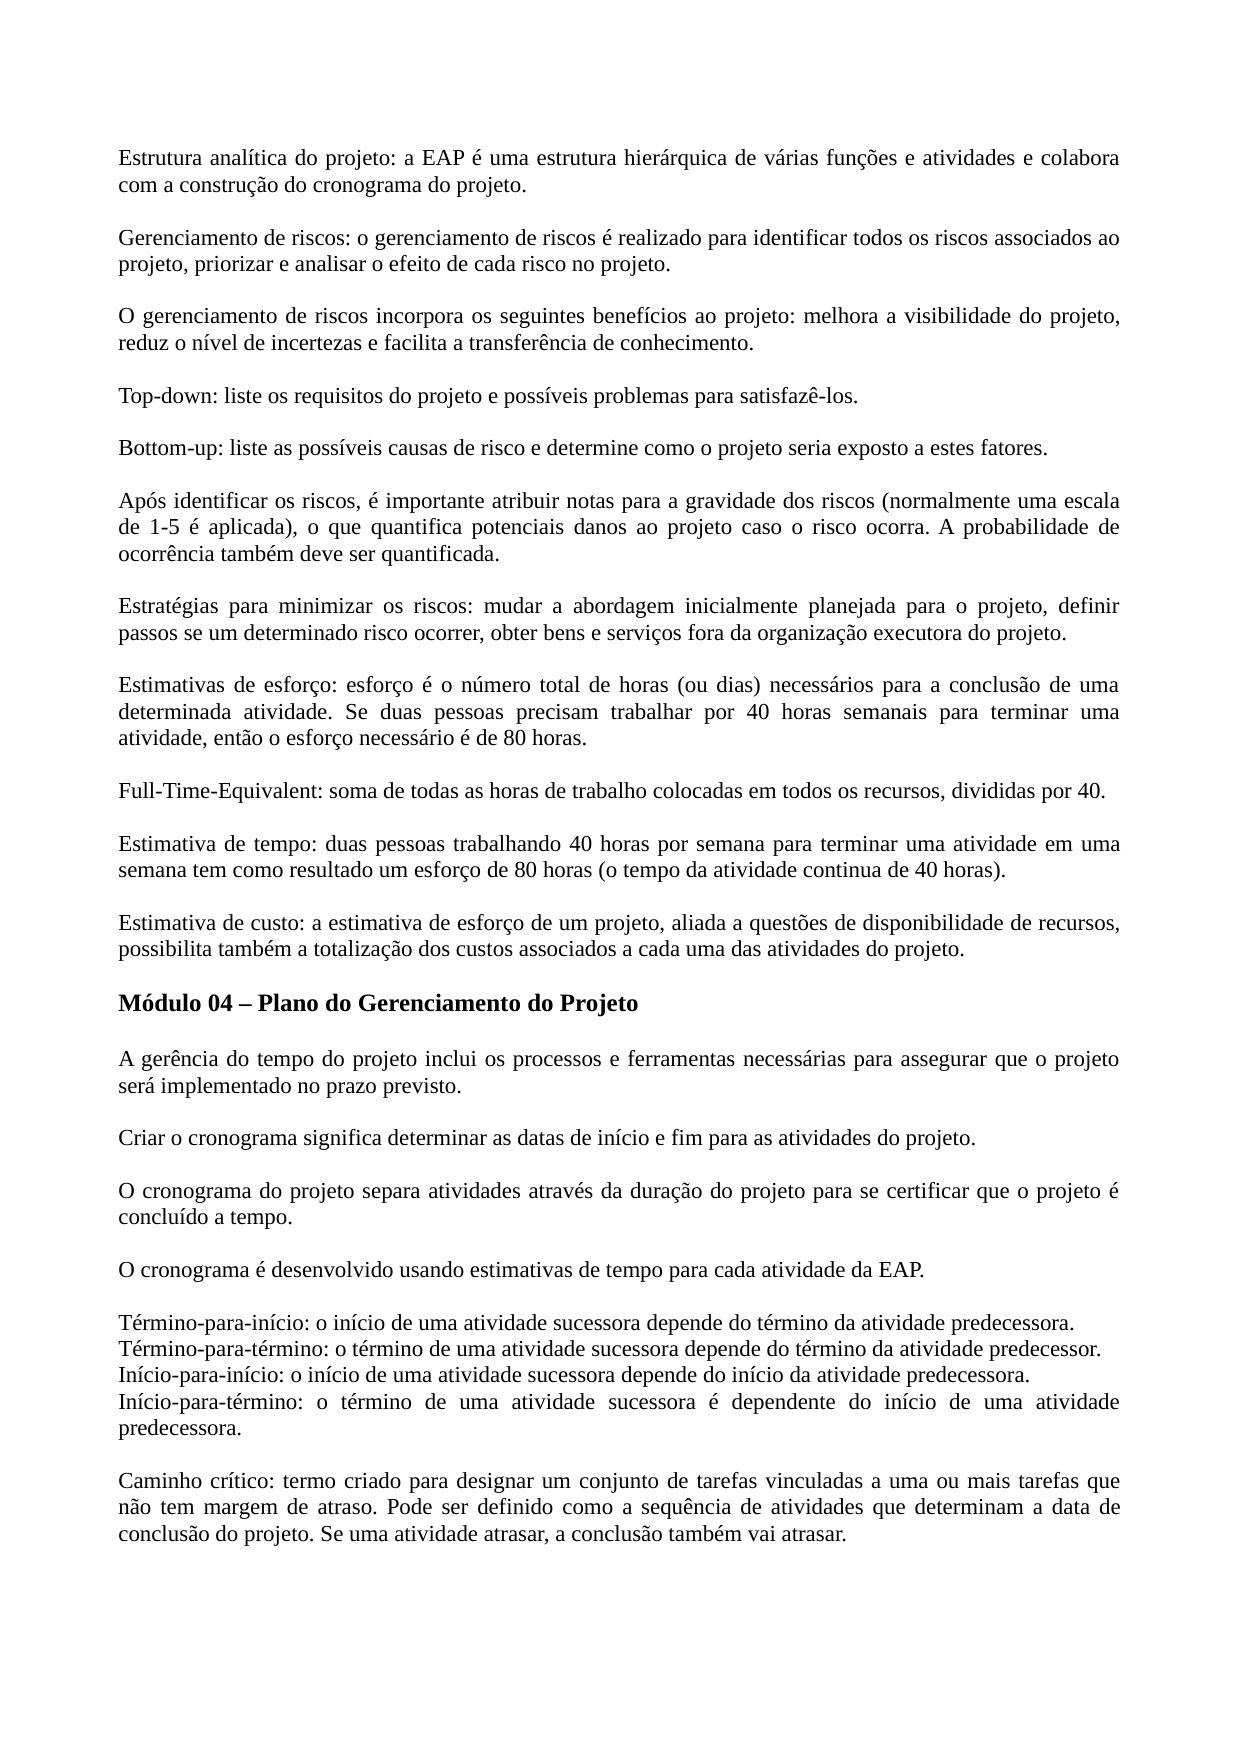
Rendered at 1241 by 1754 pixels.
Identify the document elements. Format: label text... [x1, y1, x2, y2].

text Estimativa de custo: a estimativa de esforço de um projeto, aliada a questões de disponibilidade de recursos, possibilita também a totalização dos custos associados a cada uma das atividades do projeto. [118, 909, 1122, 961]
text O cronograma do projeto separa atividades através da duração do projeto para se certificar que o projeto é concluído a tempo. [118, 1177, 1122, 1230]
text A gerência do tempo do projeto inclui os processos e ferramentas necessárias para assegurar que o projeto será implementado no prazo previsto. [118, 1045, 1122, 1098]
text Módulo 04 – Plano do Gerenciamento do Projeto [118, 988, 1122, 1017]
text Full-Time-Equivalent: soma de todas as horas de trabalho colocadas em todos os recursos, divididas por 40. [118, 777, 1122, 803]
text Início-para-início: o início de uma atividade sucessora depende do início da atividade predecessora. [118, 1362, 1122, 1388]
text Top-down: liste os requisitos do projeto e possíveis problemas para satisfazê-los. [118, 382, 1122, 408]
text Após identificar os riscos, é importante atribuir notas para a gravidade dos riscos (normalmente uma escala de 1-5 é aplicada), o que quantifica potenciais danos ao projeto caso o risco ocorra. A probabilidade de ocorrência também deve ser quantificada. [118, 487, 1122, 566]
text Criar o cronograma significa determinar as datas de início e fim para as atividades do projeto. [118, 1124, 1122, 1151]
text Término-para-término: o término de uma atividade sucessora depende do término da atividade predecessor. [118, 1335, 1122, 1362]
text Bottom-up: liste as possíveis causas de risco e determine como o projeto seria exposto a estes fatores. [118, 434, 1122, 461]
text Término-para-início: o início de uma atividade sucessora depende do término da atividade predecessora. [118, 1309, 1122, 1335]
text Estratégias para minimizar os riscos: mudar a abordagem inicialmente planejada para o projeto, definir passos se um determinado risco ocorrer, obter bens e serviços fora da organização executora do projeto. [118, 592, 1122, 645]
text Estimativa de tempo: duas pessoas trabalhando 40 horas por semana para terminar uma atividade em uma semana tem como resultado um esforço de 80 horas (o tempo da atividade continua de 40 horas). [118, 830, 1122, 882]
text Início-para-término: o término de uma atividade sucessora é dependente do início de uma atividade predecessora. [118, 1388, 1122, 1441]
text Estimativas de esforço: esforço é o número total de horas (ou dias) necessários para a conclusão de uma determinada atividade. Se duas pessoas precisam trabalhar por 40 horas semanais para terminar uma atividade, então o esforço necessário é de 80 horas. [118, 672, 1122, 751]
text Gerenciamento de riscos: o gerenciamento de riscos é realizado para identificar todos os riscos associados ao projeto, priorizar e analisar o efeito de cada risco no projeto. [118, 223, 1122, 276]
text Estrutura analítica do projeto: a EAP é uma estrutura hierárquica de várias funções e atividades e colabora com a construção do cronograma do projeto. [118, 144, 1122, 197]
text O cronograma é desenvolvido usando estimativas de tempo para cada atividade da EAP. [118, 1256, 1122, 1282]
text O gerenciamento de riscos incorpora os seguintes benefícios ao projeto: melhora a visibilidade do projeto, reduz o nível de incertezas e facilita a transferência de conhecimento. [118, 303, 1122, 355]
text Caminho crítico: termo criado para designar um conjunto de tarefas vinculadas a uma ou mais tarefas que não tem margem de atraso. Pode ser definido como a sequência de atividades que determinam a data de conclusão do projeto. Se uma atividade atrasar, a conclusão também vai atrasar. [118, 1467, 1122, 1546]
